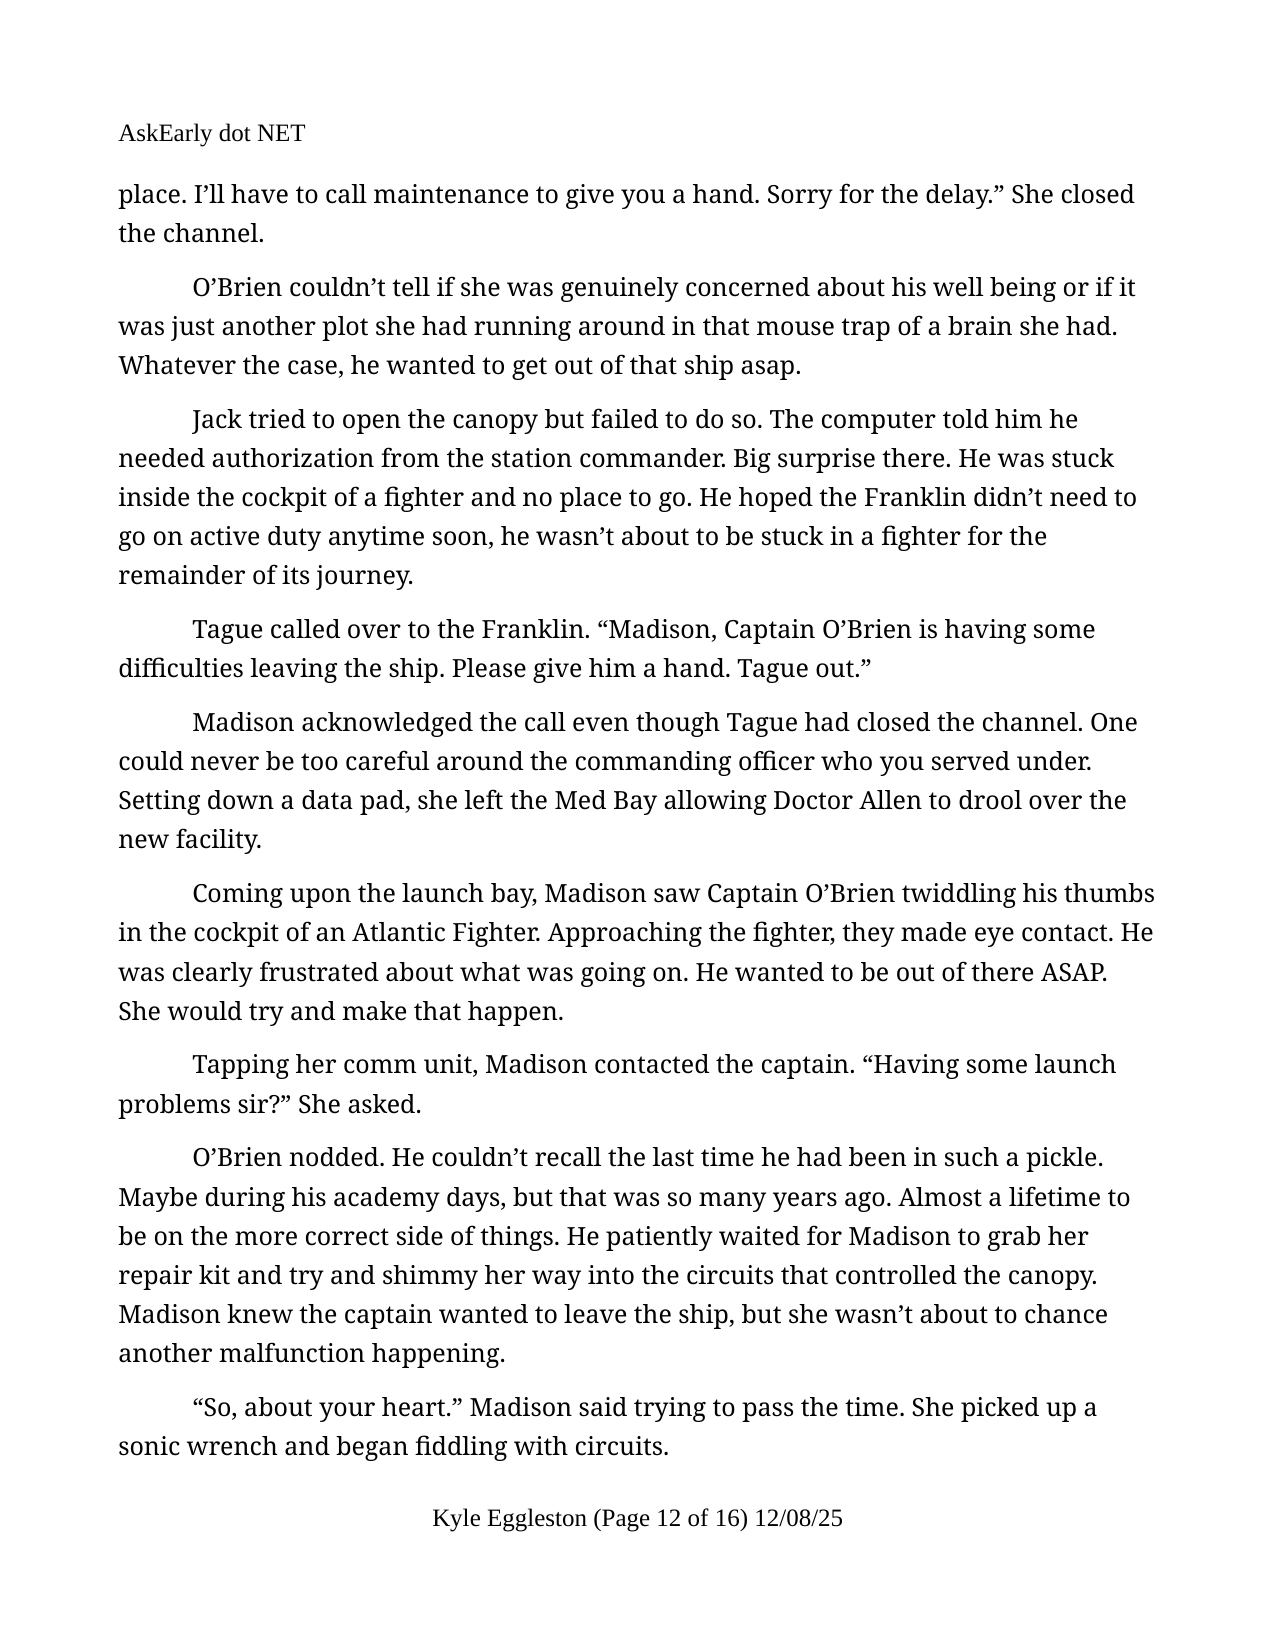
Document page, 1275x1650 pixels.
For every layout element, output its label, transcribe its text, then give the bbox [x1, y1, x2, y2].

text “So, about your heart.” Madison said trying to pass the time. She picked up a sonic wrench and began fiddling with circuits. [118, 1390, 1157, 1463]
text Jack tried to open the canopy but failed to do so. The computer told him he needed authorization from the station commander. Big surprise there. He was stuck inside the cockpit of a fighter and no place to go. He hoped the Franklin didn’t need to go on active duty anytime soon, he wasn’t about to be stuck in a fighter for the remainder of its journey. [118, 401, 1157, 592]
text Tague called over to the Franklin. “Madison, Captain O’Brien is having some difficulties leaving the ship. Please give him a hand. Tague out.” [118, 612, 1157, 685]
text Coming upon the launch bay, Madison saw Captain O’Brien twiddling his thumbs in the cockpit of an Atlantic Fighter. Approaching the fighter, they made eye contact. He was clearly frustrated about what was going on. He wanted to be out of there ASAP. She would try and make that happen. [118, 876, 1157, 1027]
text place. I’ll have to call maintenance to give you a hand. Sorry for the delay.” She closed the channel. [118, 176, 1157, 249]
text O’Brien nodded. He couldn’t recall the last time he had been in such a pickle. Maybe during his academy days, but that was so many years ago. Almost a lifetime to be on the more correct side of things. He patiently waited for Madison to grab her repair kit and try and shimmy her way into the circuits that controlled the canopy. Madison knew the captain wanted to leave the ship, but she wasn’t about to chance another malfunction happening. [118, 1140, 1157, 1370]
text Madison acknowledged the call even though Tague had closed the channel. One could never be too careful around the commanding officer who you served under. Setting down a data pad, she left the Med Bay allowing Doctor Allen to drool over the new facility. [118, 705, 1157, 856]
text Tapping her comm unit, Madison contacted the captain. “Having some launch problems sir?” She asked. [118, 1047, 1157, 1120]
text O’Brien couldn’t tell if she was genuinely concerned about his well being or if it was just another plot she had running around in that mouse trap of a brain she had. Whatever the case, he wanted to get out of that ship asap. [118, 269, 1157, 382]
